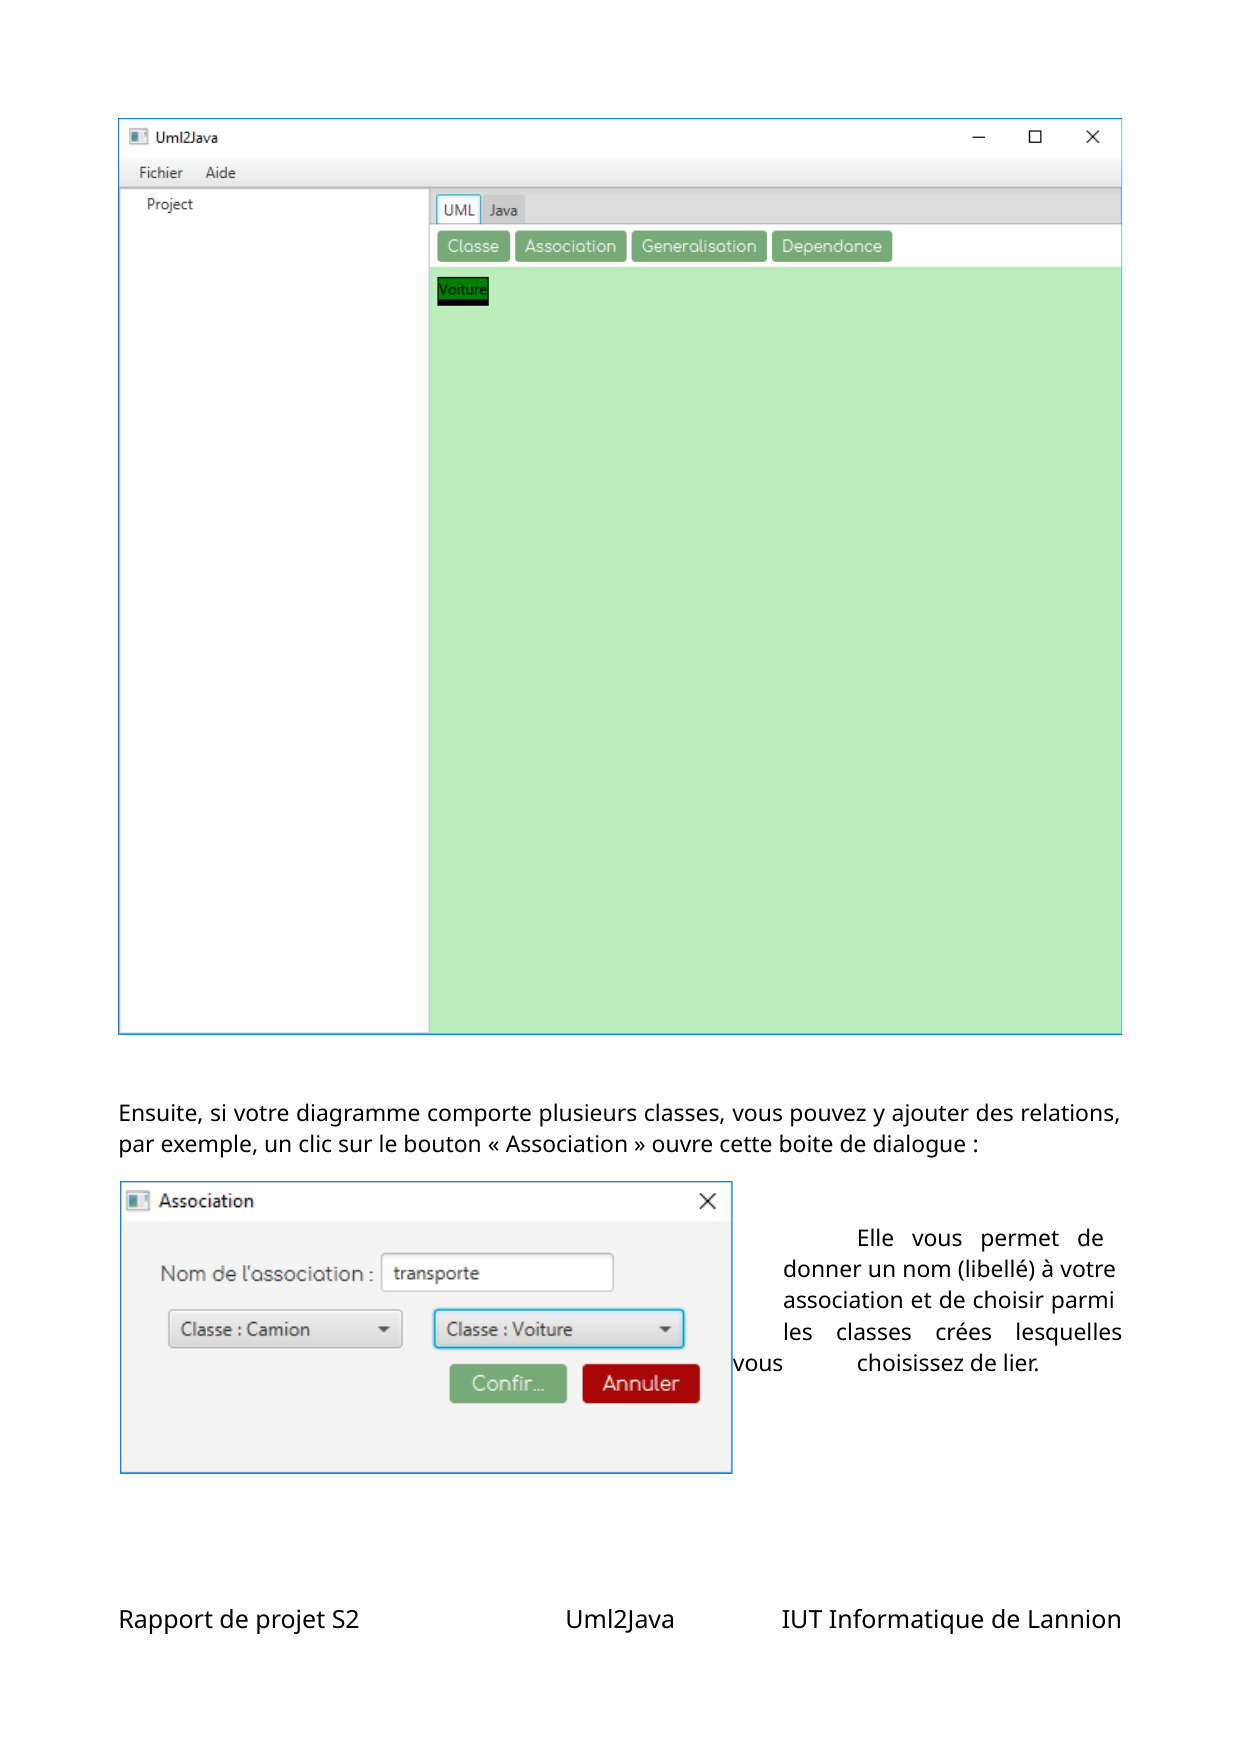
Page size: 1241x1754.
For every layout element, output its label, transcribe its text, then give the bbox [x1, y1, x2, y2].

picture [120, 1181, 733, 1474]
picture [118, 118, 1123, 1035]
text Elle vous permet de donner un nom (libellé) à votre association et de choisir parmi les classes crées lesquelles vous choisissez de lier. [733, 1222, 1122, 1378]
text Ensuite, si votre diagramme comporte plusieurs classes, vous pouvez y ajouter des relations, par exemple, un clic sur le bouton « Association » ouvre cette boite de dialogue : [118, 1097, 1122, 1159]
